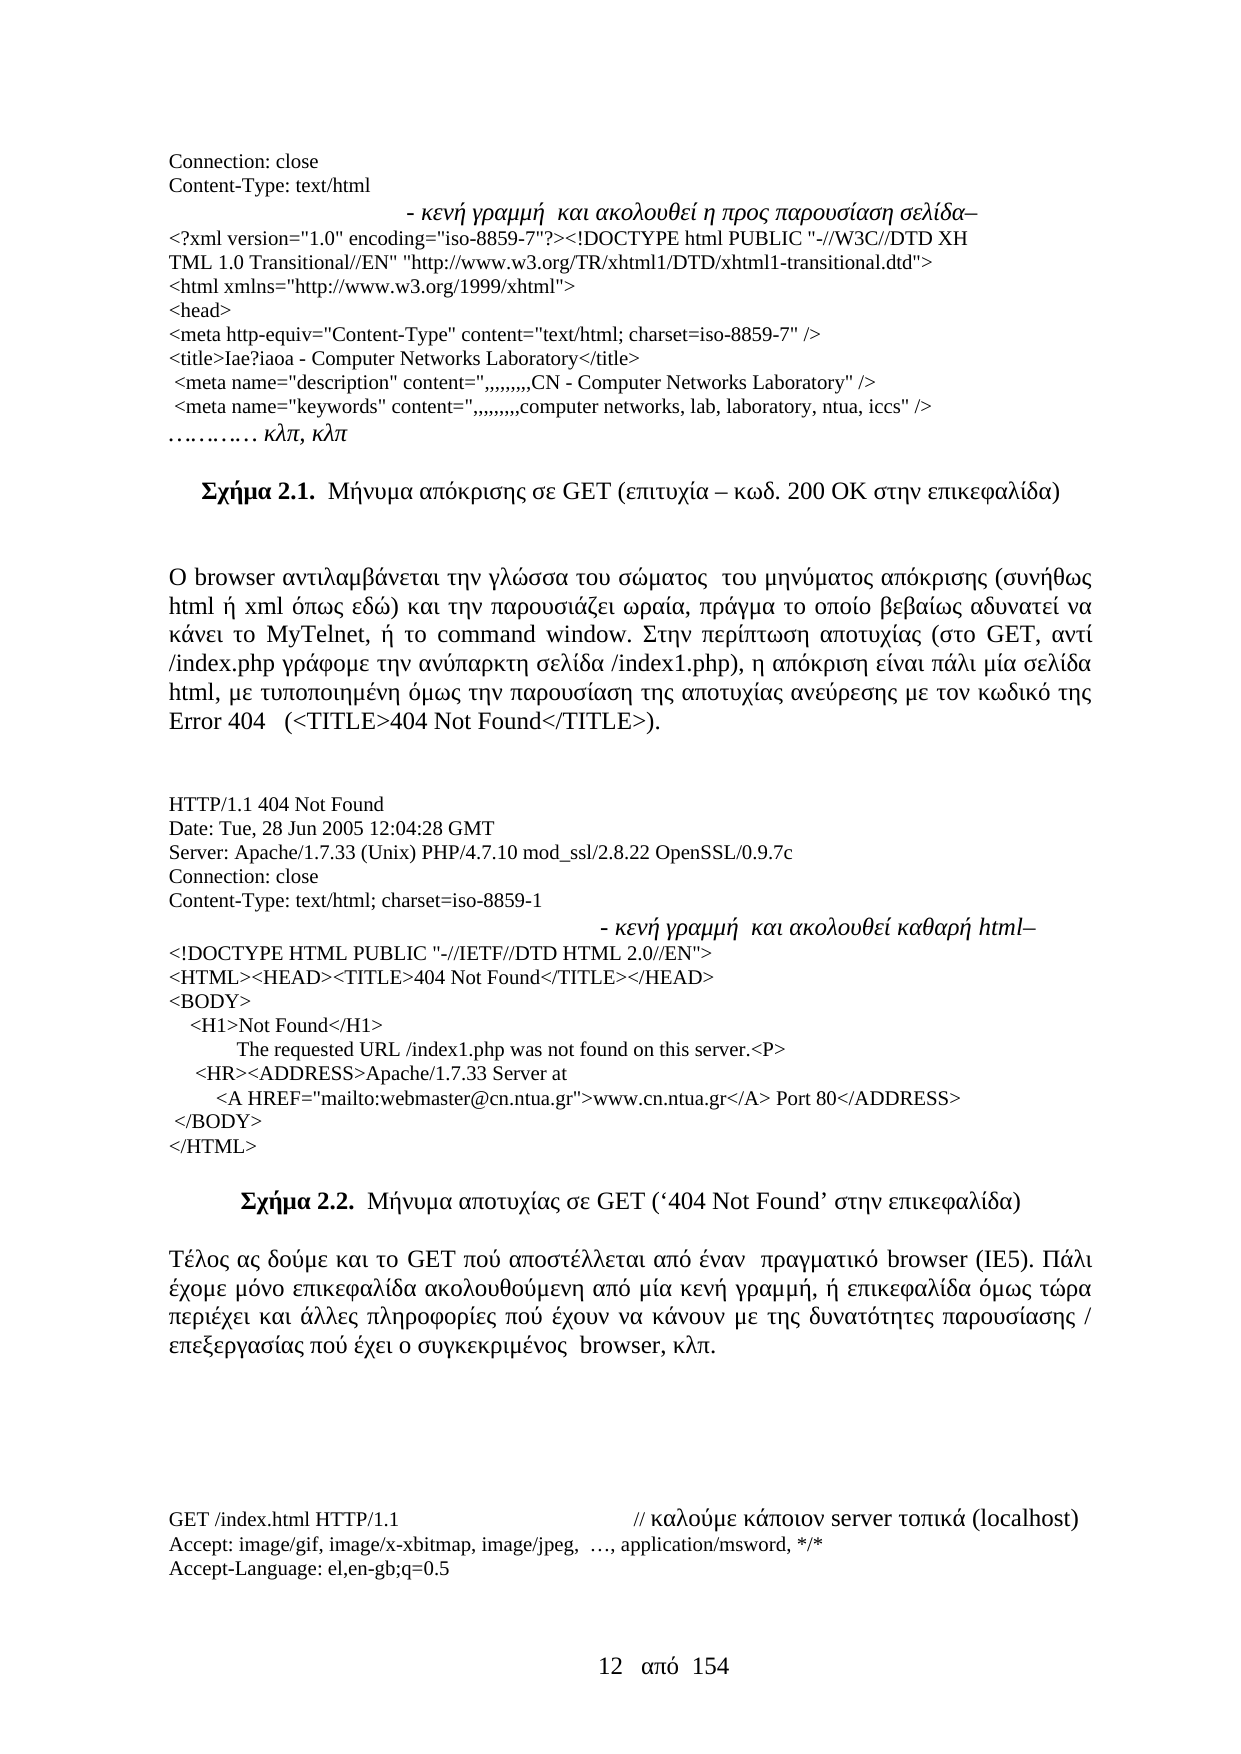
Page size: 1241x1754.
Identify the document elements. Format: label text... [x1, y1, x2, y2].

text <HTML><HEAD><TITLE>404 Not Found</TITLE></HEAD> [169, 965, 1092, 989]
text <BODY> [169, 989, 1092, 1013]
text <HR><ADDRESS>Apache/1.7.33 Server at [169, 1061, 1092, 1085]
text Accept-Language: el,en-gb;q=0.5 [169, 1556, 1165, 1580]
text <meta name="description" content=",,,,,,,,,CN - Computer Networks Laboratory" /> [169, 370, 1092, 394]
text <title>Iae?iaoa - Computer Networks Laboratory</title> [169, 346, 1092, 370]
text <meta name="keywords" content=",,,,,,,,,computer networks, lab, laboratory, ntua, iccs" /> [169, 394, 1092, 418]
text <H1>Not Found</H1> [169, 1013, 1092, 1037]
text Σχήμα 2.1. Μήνυμα απόκρισης σε GET (επιτυχία – κωδ. 200 OK στην επικεφαλίδα) [169, 476, 1092, 504]
text <meta http-equiv="Content-Type" content="text/html; charset=iso-8859-7" /> [169, 322, 1092, 346]
text ………… κλπ, κλπ [169, 418, 1092, 447]
text Date: Tue, 28 Jun 2005 12:04:28 GMT [169, 816, 1092, 840]
text Τέλος ας δούμε και το GET πού αποστέλλεται από έναν πραγματικό browser (ΙΕ5). Πάλι έχομε μόνο επικεφαλίδα ακολουθούμενη από μία κενή γραμμή, ή επικεφαλίδα όμως τώρα περιέχει και άλλες πληροφορίες πού έχουν να κάνουν με της δυνατότητες παρουσίασης / επεξεργασίας πού έχει ο συγκεκριμένος browser, κλπ. [169, 1244, 1092, 1359]
text The requested URL /index1.php was not found on this server.<P> [169, 1037, 1092, 1061]
text <html xmlns="http://www.w3.org/1999/xhtml"> [169, 274, 1092, 298]
text Content-Type: text/html; charset=iso-8859-1 [169, 888, 1092, 912]
text Server: Apache/1.7.33 (Unix) PHP/4.7.10 mod_ssl/2.8.22 OpenSSL/0.9.7c [169, 840, 1092, 864]
text Content-Type: text/html [169, 173, 1092, 197]
text <head> [169, 298, 1092, 322]
text <?xml version="1.0" encoding="iso-8859-7"?><!DOCTYPE html PUBLIC "-//W3C//DTD XH [169, 226, 1092, 250]
text <A HREF="mailto:webmaster@cn.ntua.gr">www.cn.ntua.gr</A> Port 80</ADDRESS> [169, 1085, 1092, 1109]
text TML 1.0 Transitional//EN" "http://www.w3.org/TR/xhtml1/DTD/xhtml1-transitional.dtd"> [169, 250, 1092, 274]
text Σχήμα 2.2. Μήνυμα αποτυχίας σε GET (‘404 Not Found’ στην επικεφαλίδα) [169, 1186, 1092, 1215]
text GET /index.html HTTP/1.1 // καλούμε κάποιον server τοπικά (localhost) [169, 1503, 1092, 1532]
text Connection: close [169, 864, 1092, 888]
text Accept: image/gif, image/x-xbitmap, image/jpeg, …, application/msword, */* [169, 1532, 1165, 1556]
text HTTP/1.1 404 Not Found [169, 792, 1092, 816]
text <!DOCTYPE HTML PUBLIC "-//IETF//DTD HTML 2.0//EN"> [169, 941, 1092, 965]
text - κενή γραμμή και ακολουθεί καθαρή html– [206, 912, 1092, 941]
text </HTML> [169, 1133, 1092, 1158]
text Connection: close [169, 149, 1092, 173]
text - κενή γραμμή και ακολουθεί η προς παρουσίαση σελίδα– [206, 197, 1092, 226]
text </BODY> [169, 1109, 1092, 1133]
text Ο browser αντιλαμβάνεται την γλώσσα του σώματος του μηνύματος απόκρισης (συνήθως html ή xml όπως εδώ) και την παρουσιάζει ωραία, πράγμα το οποίο βεβαίως αδυνατεί να κάνει το MyTelnet, ή το command window. Στην περίπτωση αποτυχίας (στο GET, αντί /index.php γράφομε την ανύπαρκτη σελίδα /index1.php), η απόκριση είναι πάλι μία σελίδα html, με τυποποιημένη όμως την παρουσίαση της αποτυχίας ανεύρεσης με τον κωδικό της Error 404 (<TITLE>404 Not Found</TITLE>). [169, 562, 1092, 734]
